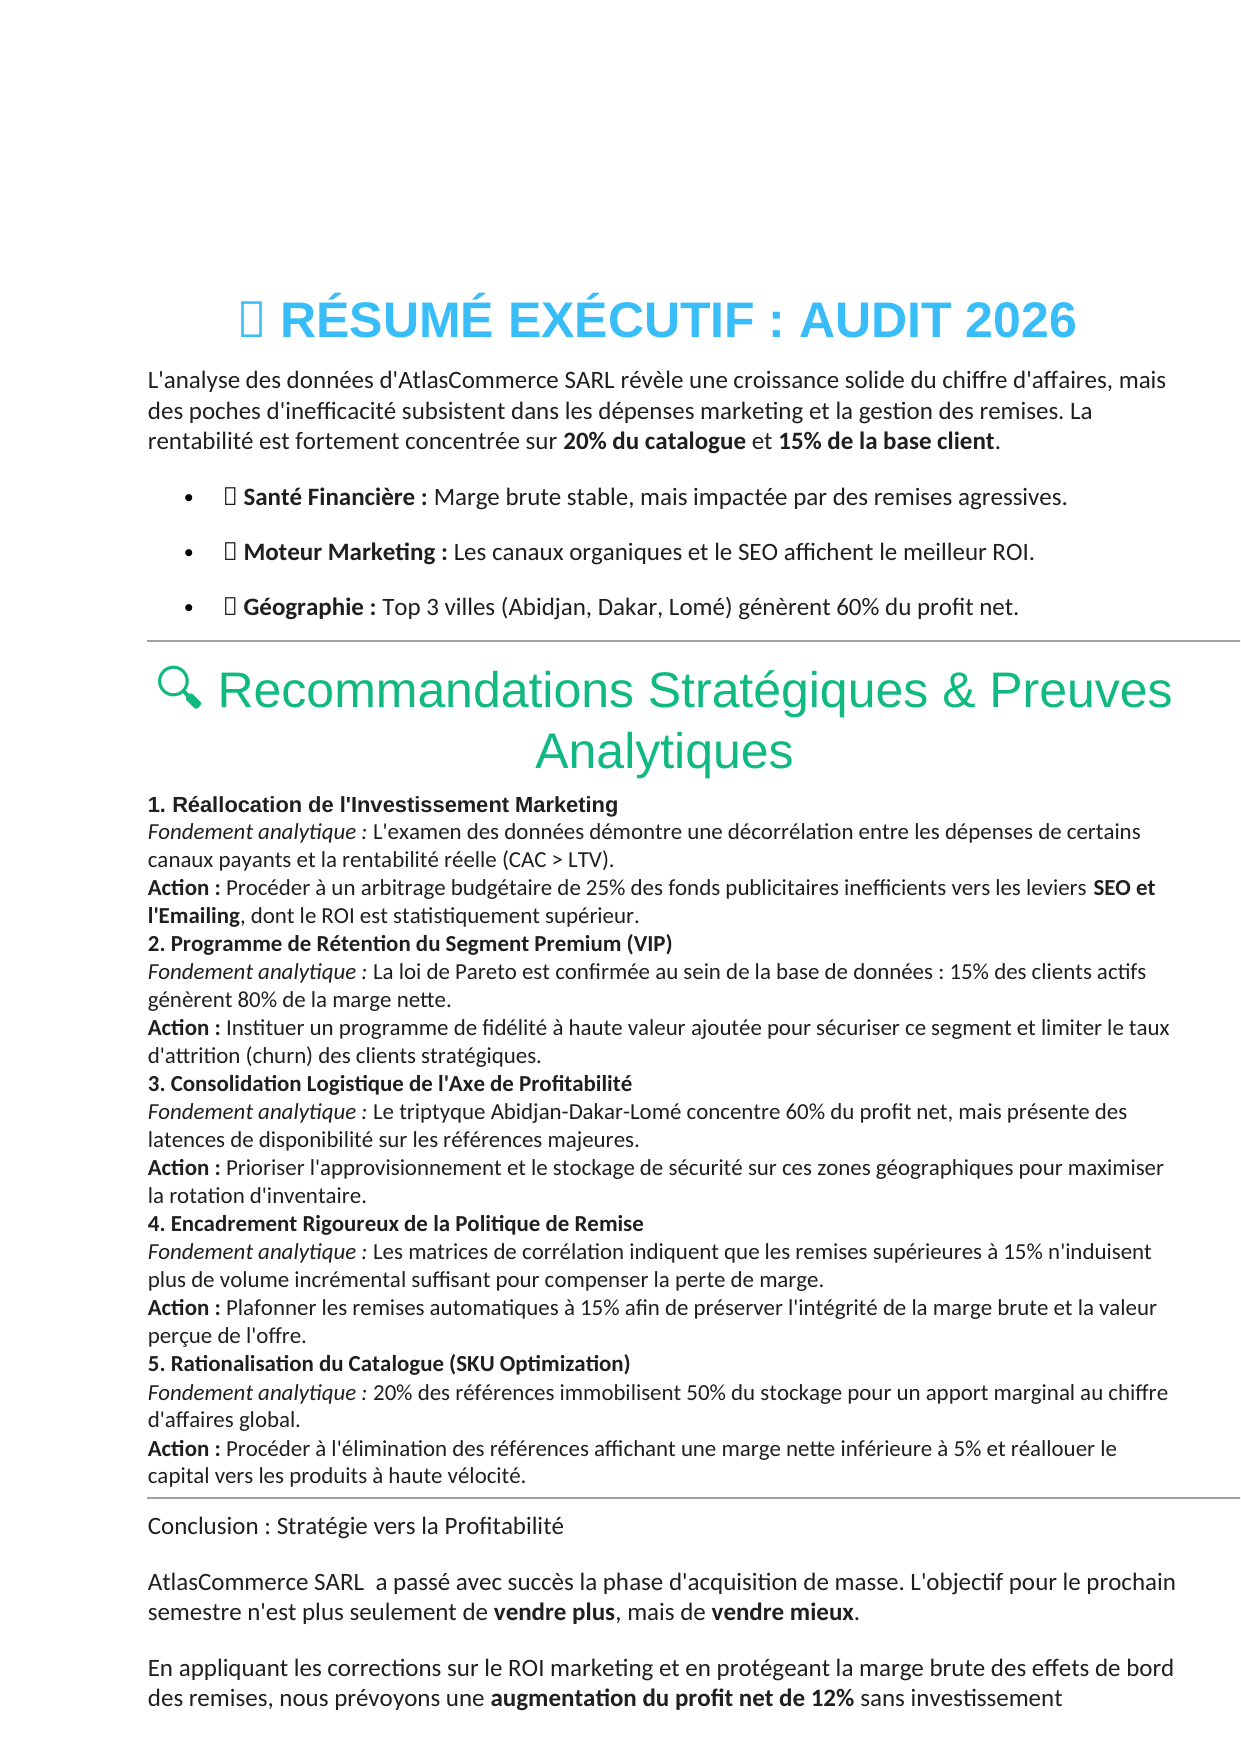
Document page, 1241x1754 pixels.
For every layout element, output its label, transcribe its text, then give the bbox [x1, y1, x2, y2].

list 🔹 Santé Financière : Marge brute stable, mais impactée par des remises agressives. [185, 479, 1181, 513]
text 2. Programme de Rétention du Segment Premium (VIP) Fondement analytique : La loi de Pareto est confirmée au sein de la base de données : 15% des clients actifs génèrent 80% de la marge nette. Action : Instituer un programme de fidélité à haute valeur ajoutée pour sécuriser ce segment et limiter le taux d'attrition (churn) des clients stratégiques. [148, 929, 1181, 1069]
text AtlasCommerce SARL a passé avec succès la phase d'acquisition de masse. L'objectif pour le prochain semestre n'est plus seulement de vendre plus, mais de vendre mieux. [148, 1566, 1181, 1627]
list 🔹 Moteur Marketing : Les canaux organiques et le SEO affichent le meilleur ROI. [185, 534, 1181, 568]
subtitle Conclusion : Stratégie vers la Profitabilité [148, 1510, 1181, 1541]
text 3. Consolidation Logistique de l'Axe de Profitabilité Fondement analytique : Le triptyque Abidjan-Dakar-Lomé concentre 60% du profit net, mais présente des latences de disponibilité sur les références majeures. Action : Prioriser l'approvisionnement et le stockage de sécurité sur ces zones géographiques pour maximiser la rotation d'inventaire. [148, 1069, 1181, 1209]
text En appliquant les corrections sur le ROI marketing et en protégeant la marge brute des effets de bord des remises, nous prévoyons une augmentation du profit net de 12% sans investissement [148, 1652, 1181, 1713]
text 4. Encadrement Rigoureux de la Politique de Remise Fondement analytique : Les matrices de corrélation indiquent que les remises supérieures à 15% n'induisent plus de volume incrémental suffisant pour compenser la perte de marge. Action : Plafonner les remises automatiques à 15% afin de préserver l'intégrité de la marge brute et la valeur perçue de l'offre. [148, 1209, 1181, 1349]
list 🔹 Géographie : Top 3 villes (Abidjan, Dakar, Lomé) génèrent 60% du profit net. [185, 589, 1181, 623]
text 🔍 Recommandations Stratégiques & Preuves Analytiques [148, 654, 1181, 779]
text 📑 RÉSUMÉ EXÉCUTIF : AUDIT 2026 [148, 284, 1166, 352]
text L'analyse des données d'AtlasCommerce SARL révèle une croissance solide du chiffre d'affaires, mais des poches d'inefficacité subsistent dans les dépenses marketing et la gestion des remises. La rentabilité est fortement concentrée sur 20% du catalogue et 15% de la base client. [148, 364, 1181, 456]
text 1. Réallocation de l'Investissement Marketing Fondement analytique : L'examen des données démontre une décorrélation entre les dépenses de certains canaux payants et la rentabilité réelle (CAC > LTV). Action : Procéder à un arbitrage budgétaire de 25% des fonds publicitaires inefficients vers les leviers SEO et l'Emailing, dont le ROI est statistiquement supérieur. [148, 792, 1181, 929]
text 5. Rationalisation du Catalogue (SKU Optimization) Fondement analytique : 20% des références immobilisent 50% du stockage pour un apport marginal au chiffre d'affaires global. Action : Procéder à l'élimination des références affichant une marge nette inférieure à 5% et réallouer le capital vers les produits à haute vélocité. [148, 1349, 1181, 1490]
